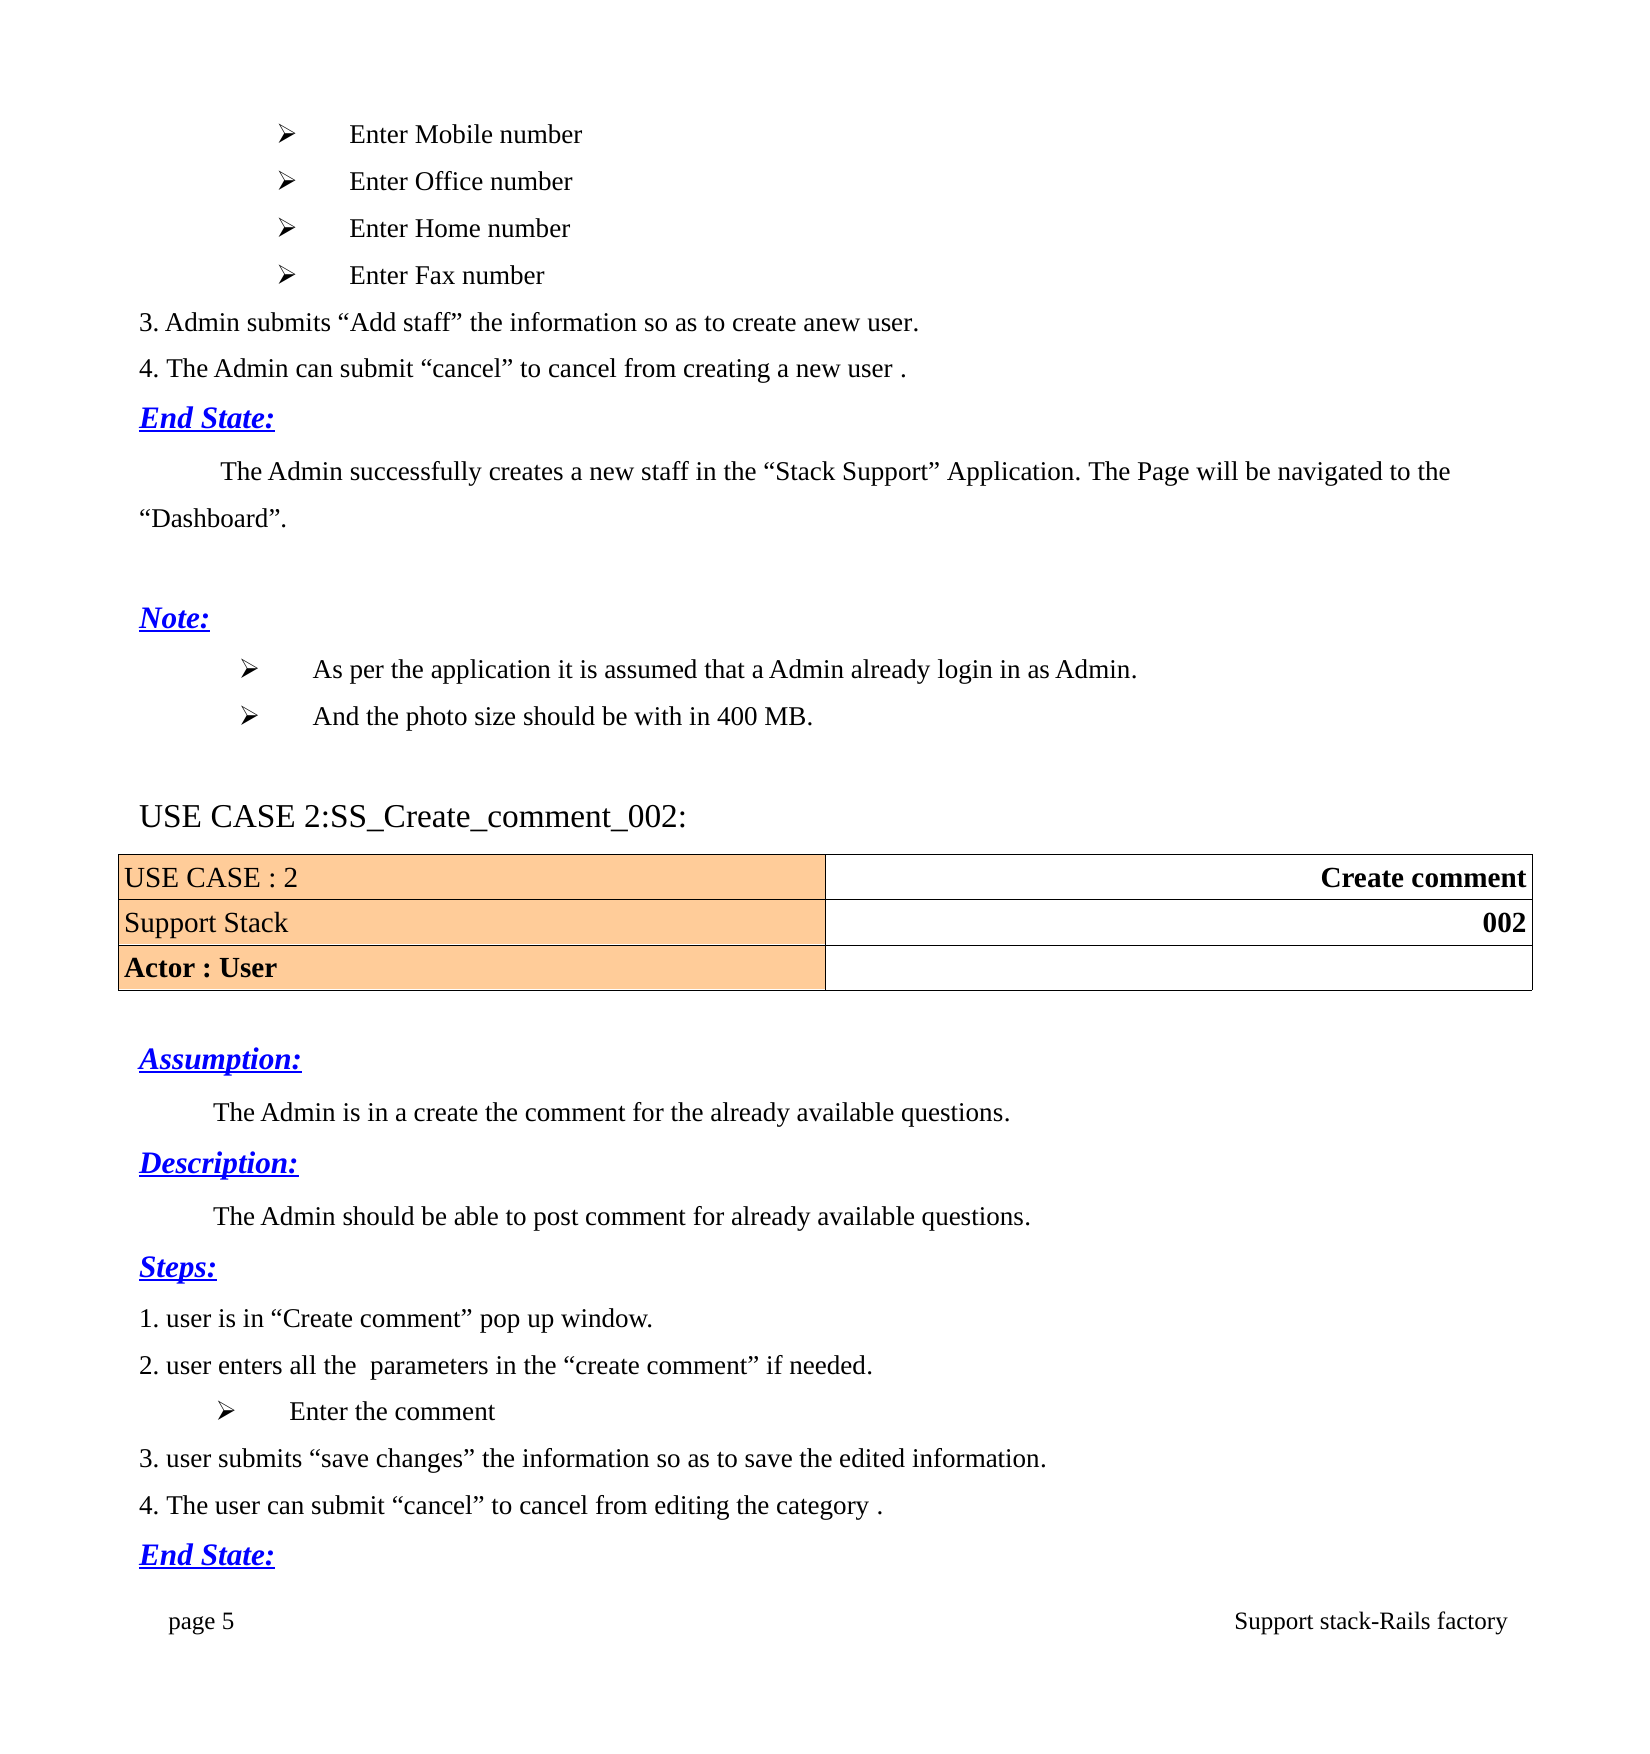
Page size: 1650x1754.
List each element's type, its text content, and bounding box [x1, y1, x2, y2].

table_cell Support Stack [119, 900, 825, 944]
table_cell [826, 946, 1532, 989]
text The Admin is in a create the comment for the already available questions. [139, 1094, 1532, 1127]
text 4. The user can submit “cancel” to cancel from editing the category . [139, 1489, 1532, 1520]
list Enter Fax number [201, 259, 1532, 290]
list Enter Office number [201, 165, 1532, 196]
text 2. user enters all the parameters in the “create comment” if needed. [139, 1349, 1532, 1380]
list As per the application it is assumed that a Admin already login in as Admin. [238, 653, 1532, 684]
table_cell Actor : User [119, 946, 825, 989]
text USE CASE 2:SS_Create_comment_002: [139, 797, 1532, 835]
text 4. The Admin can submit “cancel” to cancel from creating a new user . [139, 352, 1532, 383]
text End State: [139, 399, 1532, 435]
text Assumption: [139, 1040, 1532, 1076]
table_header USE CASE : 2 [119, 855, 825, 899]
list And the photo size should be with in 400 MB. [238, 699, 1532, 731]
text 3. Admin submits “Add staff” the information so as to create anew user. [139, 306, 1532, 337]
text Note: [139, 599, 1532, 635]
table_cell 002 [826, 900, 1532, 944]
text End State: [139, 1536, 1532, 1572]
table_header Create comment [826, 855, 1532, 899]
text Steps: [139, 1248, 1532, 1284]
text 3. user submits “save changes” the information so as to save the edited information. [139, 1442, 1532, 1473]
text 1. user is in “Create comment” pop up window. [139, 1302, 1532, 1333]
list Enter Mobile number [201, 118, 1532, 149]
list Enter the comment [215, 1396, 1532, 1427]
list Enter Home number [201, 212, 1532, 243]
text The Admin should be able to post comment for already available questions. [139, 1198, 1532, 1232]
text Description: [139, 1144, 1532, 1180]
text The Admin successfully creates a new staff in the “Stack Support” Application. The Page will be navigated to the “Dashboard”. [139, 453, 1532, 533]
